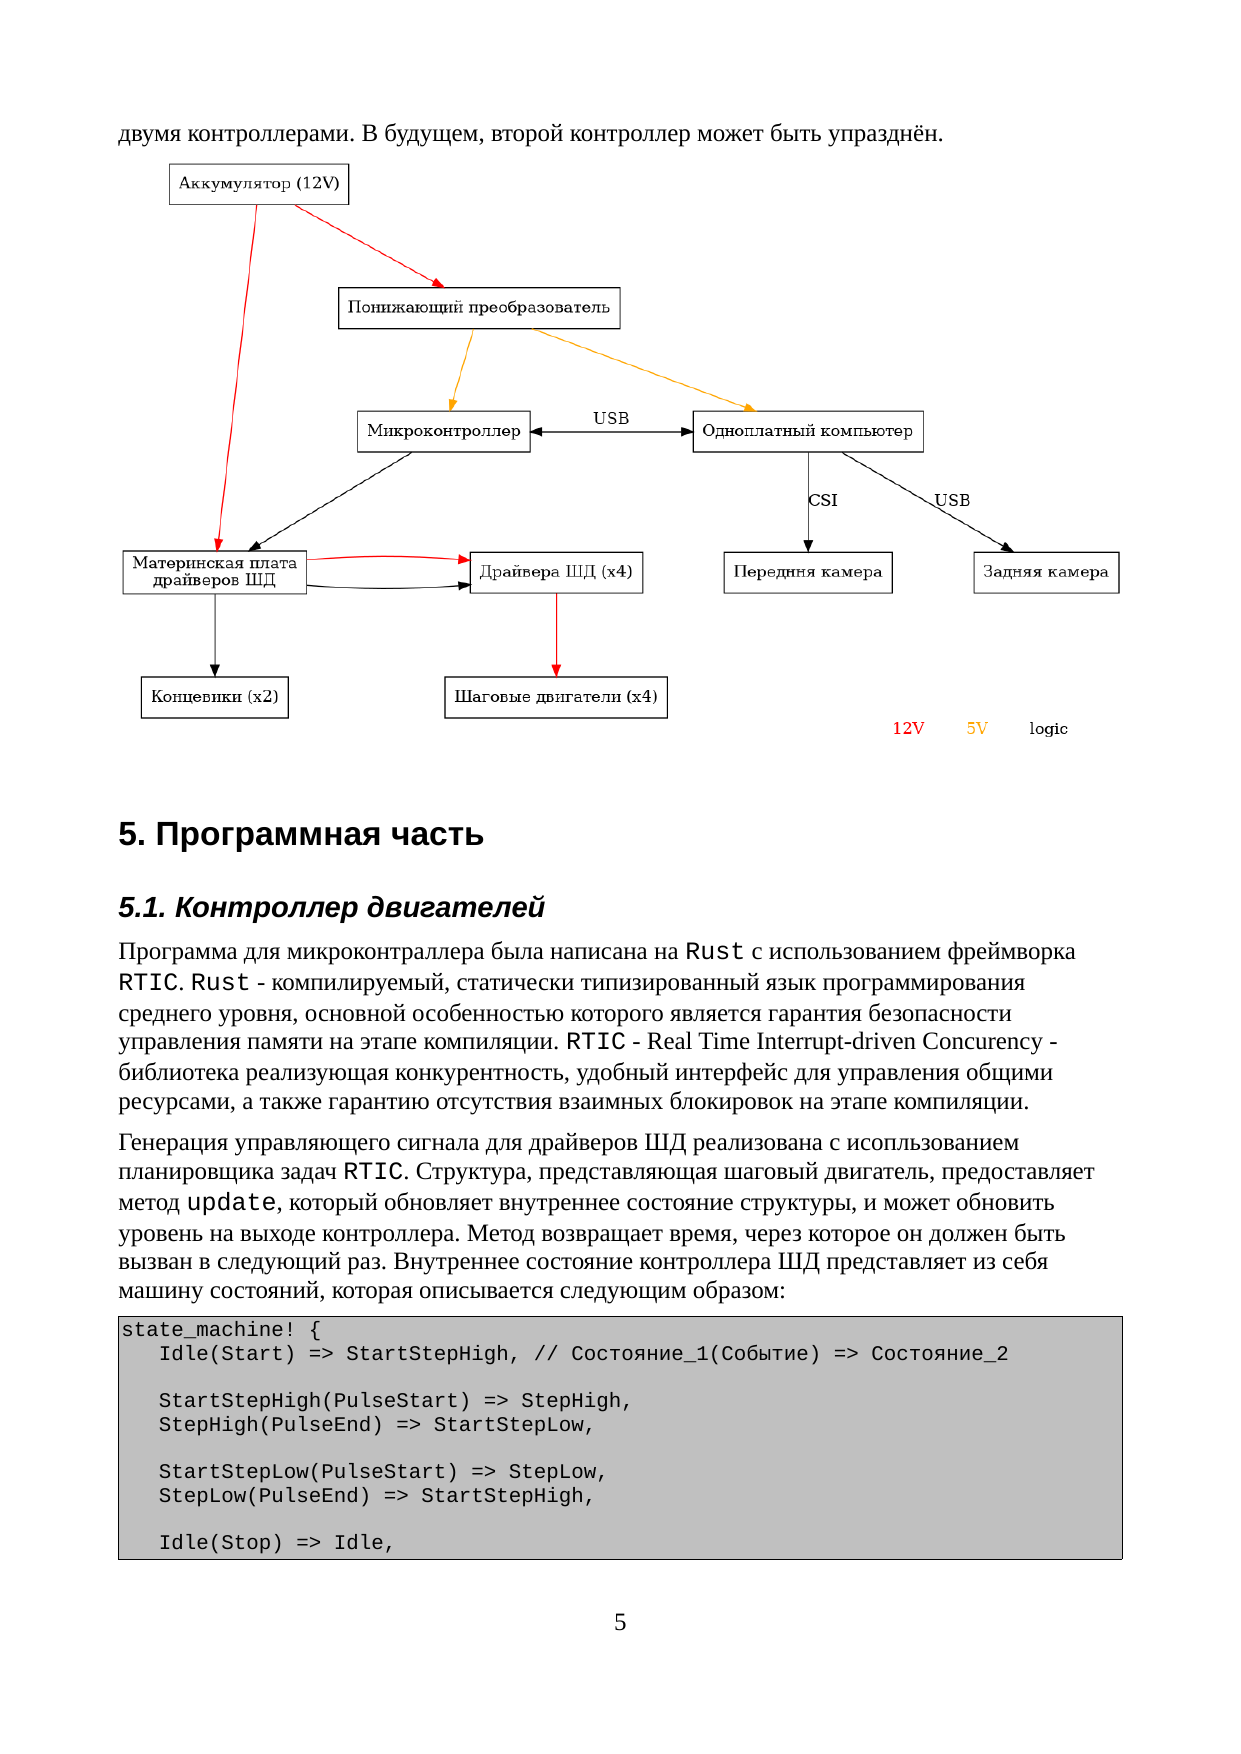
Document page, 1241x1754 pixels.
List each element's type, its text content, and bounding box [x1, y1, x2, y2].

subtitle Программная часть [118, 814, 1122, 852]
text Idle(Start) => StartStepHigh, // Состояние_1(Событие) => Состояние_2 [119, 1340, 1122, 1364]
text state_machine! { [119, 1317, 1122, 1340]
text Программа для микроконтраллера была написана на Rust с использованием фреймворка RTIC. Rust - компилируемый, статически типизированный язык программирования среднего уровня, основной особенностью которого является гарантия безопасности управления памяти на этапе компиляции. RTIC - Real Time Interrupt-driven Concurency - библиотека реализующая конкурентность, удобный интерфейс для управления общими ресурсами, а также гарантию отсутствия взаимных блокировок на этапе компиляции. [118, 936, 1122, 1115]
text двумя контроллерами. В будущем, второй контроллер может быть упразднён. [118, 118, 1122, 147]
text Генерация управляющего сигнала для драйверов ШД реализована с исопльзованием планировщика задач RTIC. Структура, представляющая шаговый двигатель, предоставляет метод update, который обновляет внутреннее состояние структуры, и может обновить уровень на выходе контроллера. Метод возвращает время, через которое он должен быть вызван в следующий раз. Внутреннее состояние контроллера ШД представляет из себя машину состояний, которая описывается следующим образом: [118, 1127, 1122, 1304]
text StepLow(PulseEnd) => StartStepHigh, [119, 1482, 1122, 1506]
text Idle(Stop) => Idle, [119, 1529, 1122, 1559]
text StartStepLow(PulseStart) => StepLow, [119, 1458, 1122, 1482]
text StepHigh(PulseEnd) => StartStepLow, [119, 1411, 1122, 1435]
text StartStepHigh(PulseStart) => StepHigh, [119, 1387, 1122, 1411]
subtitle Контроллер двигателей [118, 890, 1122, 923]
